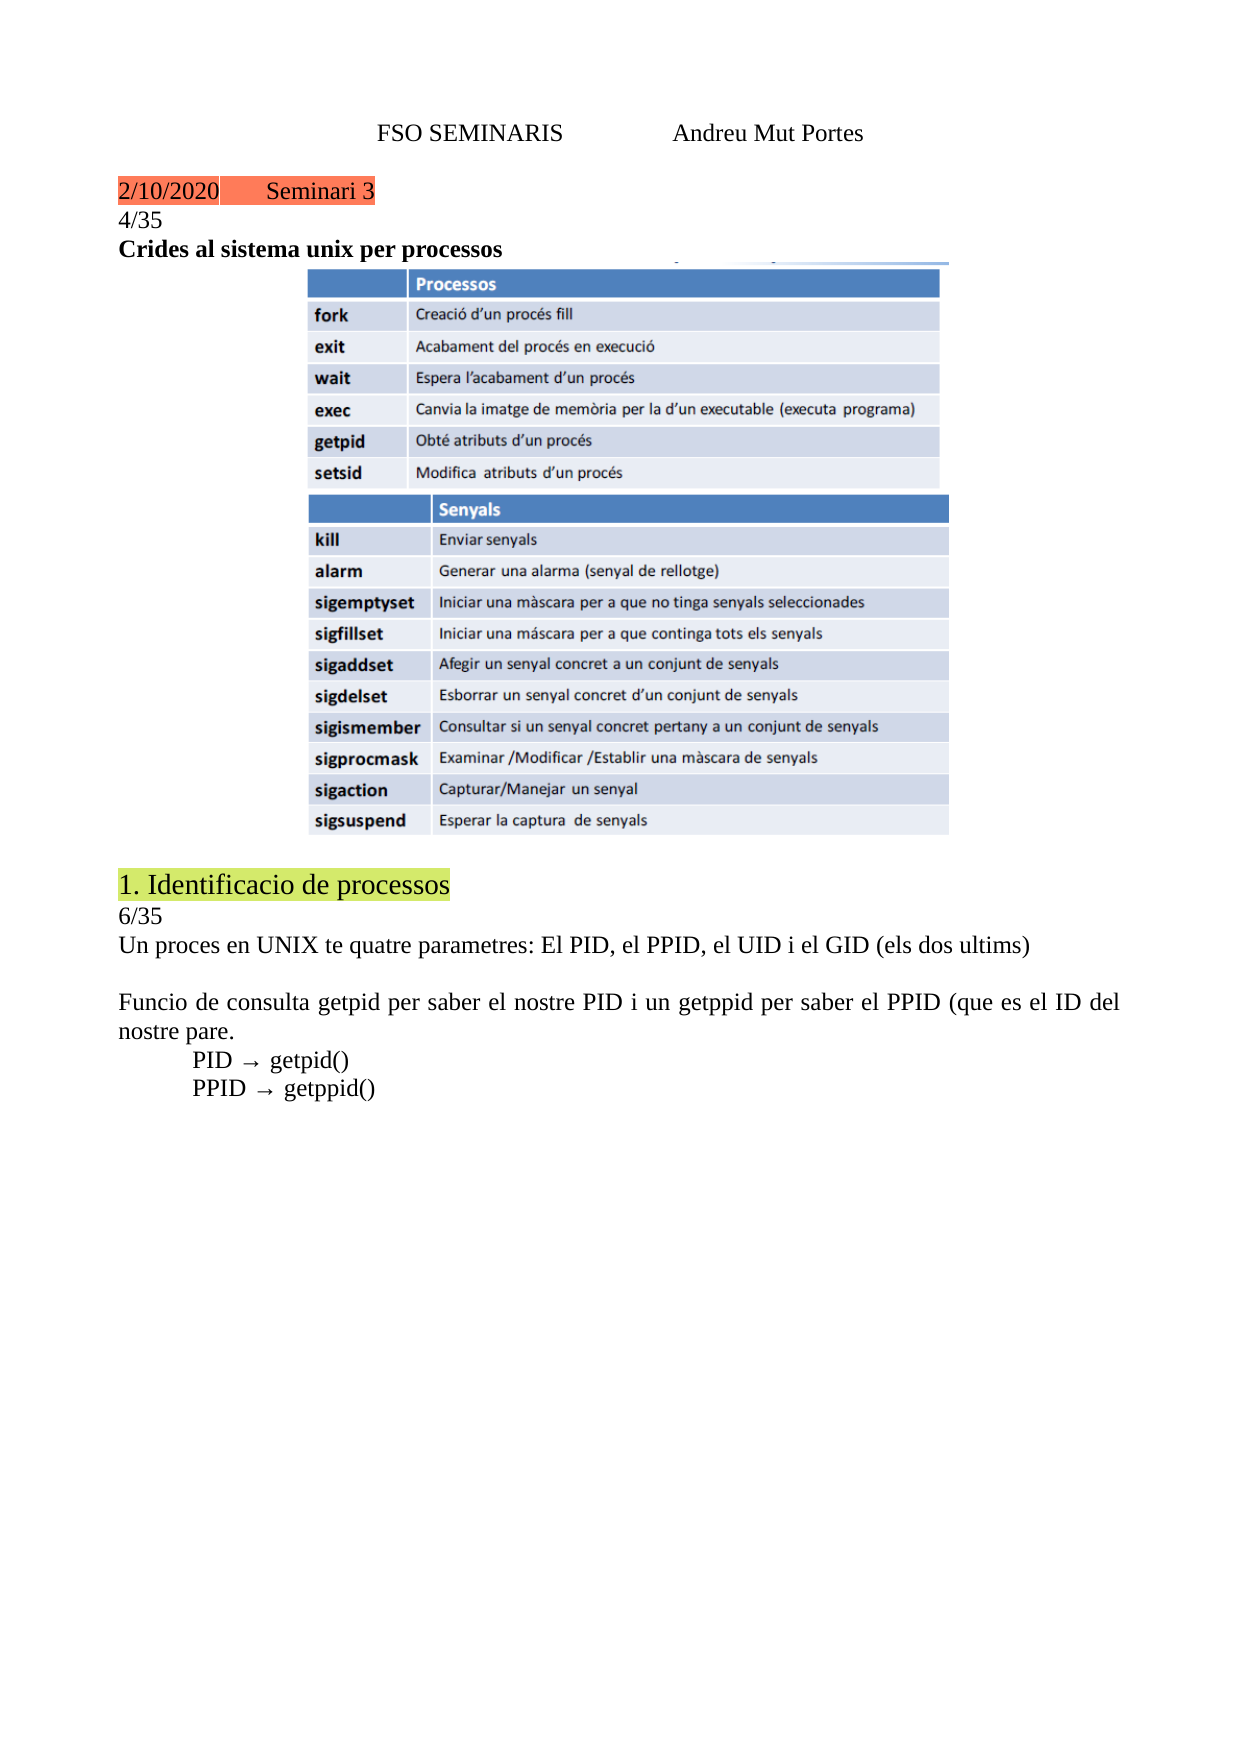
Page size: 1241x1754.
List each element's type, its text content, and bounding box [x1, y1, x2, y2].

text PPID → getppid() [118, 1073, 1122, 1102]
text 6/35 [118, 901, 1122, 930]
picture [291, 262, 949, 839]
text Un proces en UNIX te quatre parametres: El PID, el PPID, el UID i el GID (els dos ultims) [118, 930, 1122, 958]
text 1. Identificacio de processos [118, 867, 1122, 901]
text PID → getpid() [118, 1045, 1122, 1073]
text Funcio de consulta getpid per saber el nostre PID i un getppid per saber el PPID (que es el ID del nostre pare. [118, 987, 1122, 1045]
text Crides al sistema unix per processos [118, 234, 1122, 263]
text 4/35 [118, 205, 1122, 234]
text 2/10/2020 Seminari 3 [118, 176, 1122, 205]
